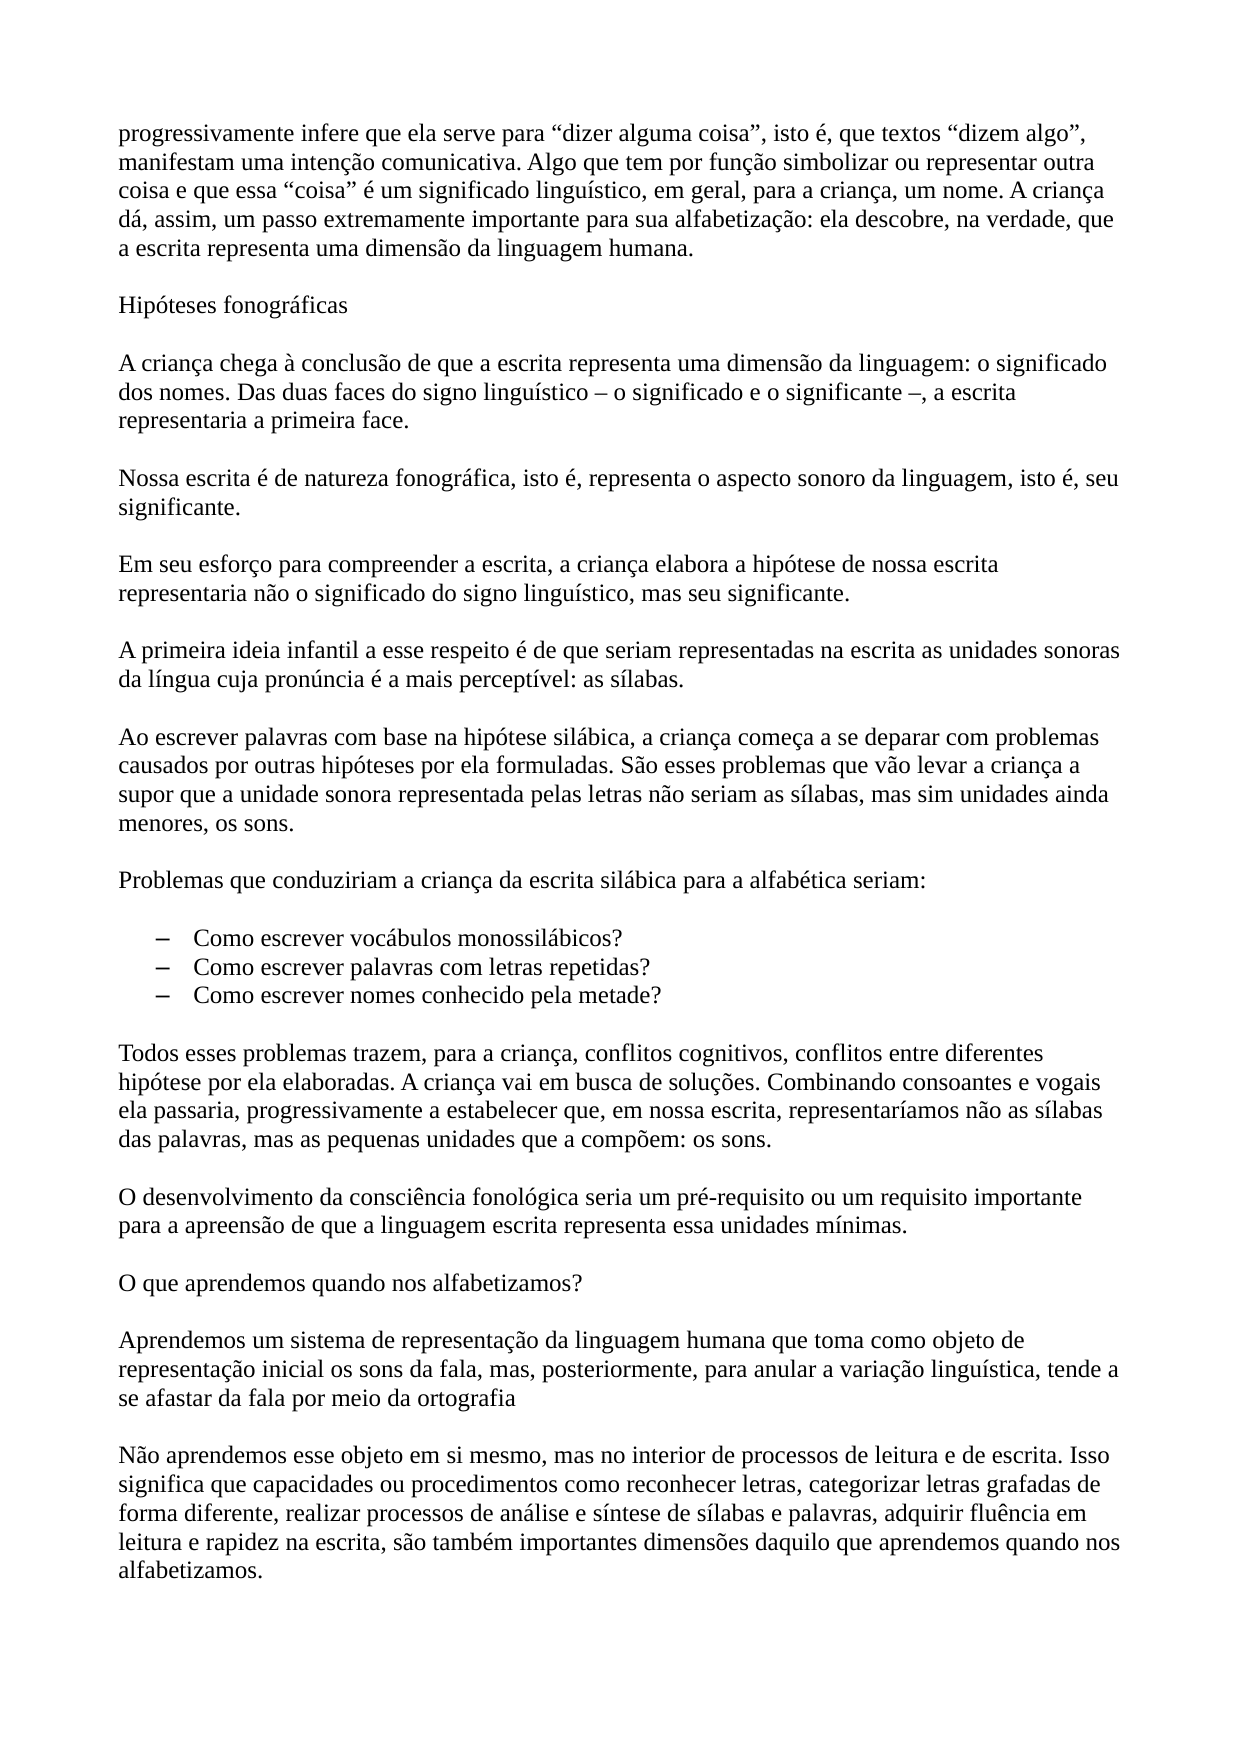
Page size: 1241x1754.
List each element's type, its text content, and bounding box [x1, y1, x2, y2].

text Problemas que conduziriam a criança da escrita silábica para a alfabética seriam: [118, 866, 1122, 894]
text progressivamente infere que ela serve para “dizer alguma coisa”, isto é, que textos “dizem algo”, manifestam uma intenção comunicativa. Algo que tem por função simbolizar ou representar outra coisa e que essa “coisa” é um significado linguístico, em geral, para a criança, um nome. A criança dá, assim, um passo extremamente importante para sua alfabetização: ela descobre, na verdade, que a escrita representa uma dimensão da linguagem humana. [118, 118, 1122, 262]
list Como escrever palavras com letras repetidas? [156, 952, 1122, 981]
text O desenvolvimento da consciência fonológica seria um pré-requisito ou um requisito importante para a apreensão de que a linguagem escrita representa essa unidades mínimas. [118, 1182, 1122, 1239]
list Como escrever nomes conhecido pela metade? [156, 981, 1122, 1009]
text Hipóteses fonográficas [118, 291, 1122, 319]
text Aprendemos um sistema de representação da linguagem humana que toma como objeto de representação inicial os sons da fala, mas, posteriormente, para anular a variação linguística, tende a se afastar da fala por meio da ortografia [118, 1326, 1122, 1412]
text Todos esses problemas trazem, para a criança, conflitos cognitivos, conflitos entre diferentes hipótese por ela elaboradas. A criança vai em busca de soluções. Combinando consoantes e vogais ela passaria, progressivamente a estabelecer que, em nossa escrita, representaríamos não as sílabas das palavras, mas as pequenas unidades que a compõem: os sons. [118, 1038, 1122, 1153]
text O que aprendemos quando nos alfabetizamos? [118, 1268, 1122, 1297]
text Ao escrever palavras com base na hipótese silábica, a criança começa a se deparar com problemas causados por outras hipóteses por ela formuladas. São esses problemas que vão levar a criança a supor que a unidade sonora representada pelas letras não seriam as sílabas, mas sim unidades ainda menores, os sons. [118, 722, 1122, 837]
text Em seu esforço para compreender a escrita, a criança elabora a hipótese de nossa escrita representaria não o significado do signo linguístico, mas seu significante. [118, 549, 1122, 607]
list Como escrever vocábulos monossilábicos? [156, 923, 1122, 952]
text A primeira ideia infantil a esse respeito é de que seriam representadas na escrita as unidades sonoras da língua cuja pronúncia é a mais perceptível: as sílabas. [118, 636, 1122, 693]
text Não aprendemos esse objeto em si mesmo, mas no interior de processos de leitura e de escrita. Isso significa que capacidades ou procedimentos como reconhecer letras, categorizar letras grafadas de forma diferente, realizar processos de análise e síntese de sílabas e palavras, adquirir fluência em leitura e rapidez na escrita, são também importantes dimensões daquilo que aprendemos quando nos alfabetizamos. [118, 1441, 1122, 1584]
text A criança chega à conclusão de que a escrita representa uma dimensão da linguagem: o significado dos nomes. Das duas faces do signo linguístico – o significado e o significante –, a escrita representaria a primeira face. [118, 348, 1122, 434]
text Nossa escrita é de natureza fonográfica, isto é, representa o aspecto sonoro da linguagem, isto é, seu significante. [118, 463, 1122, 521]
